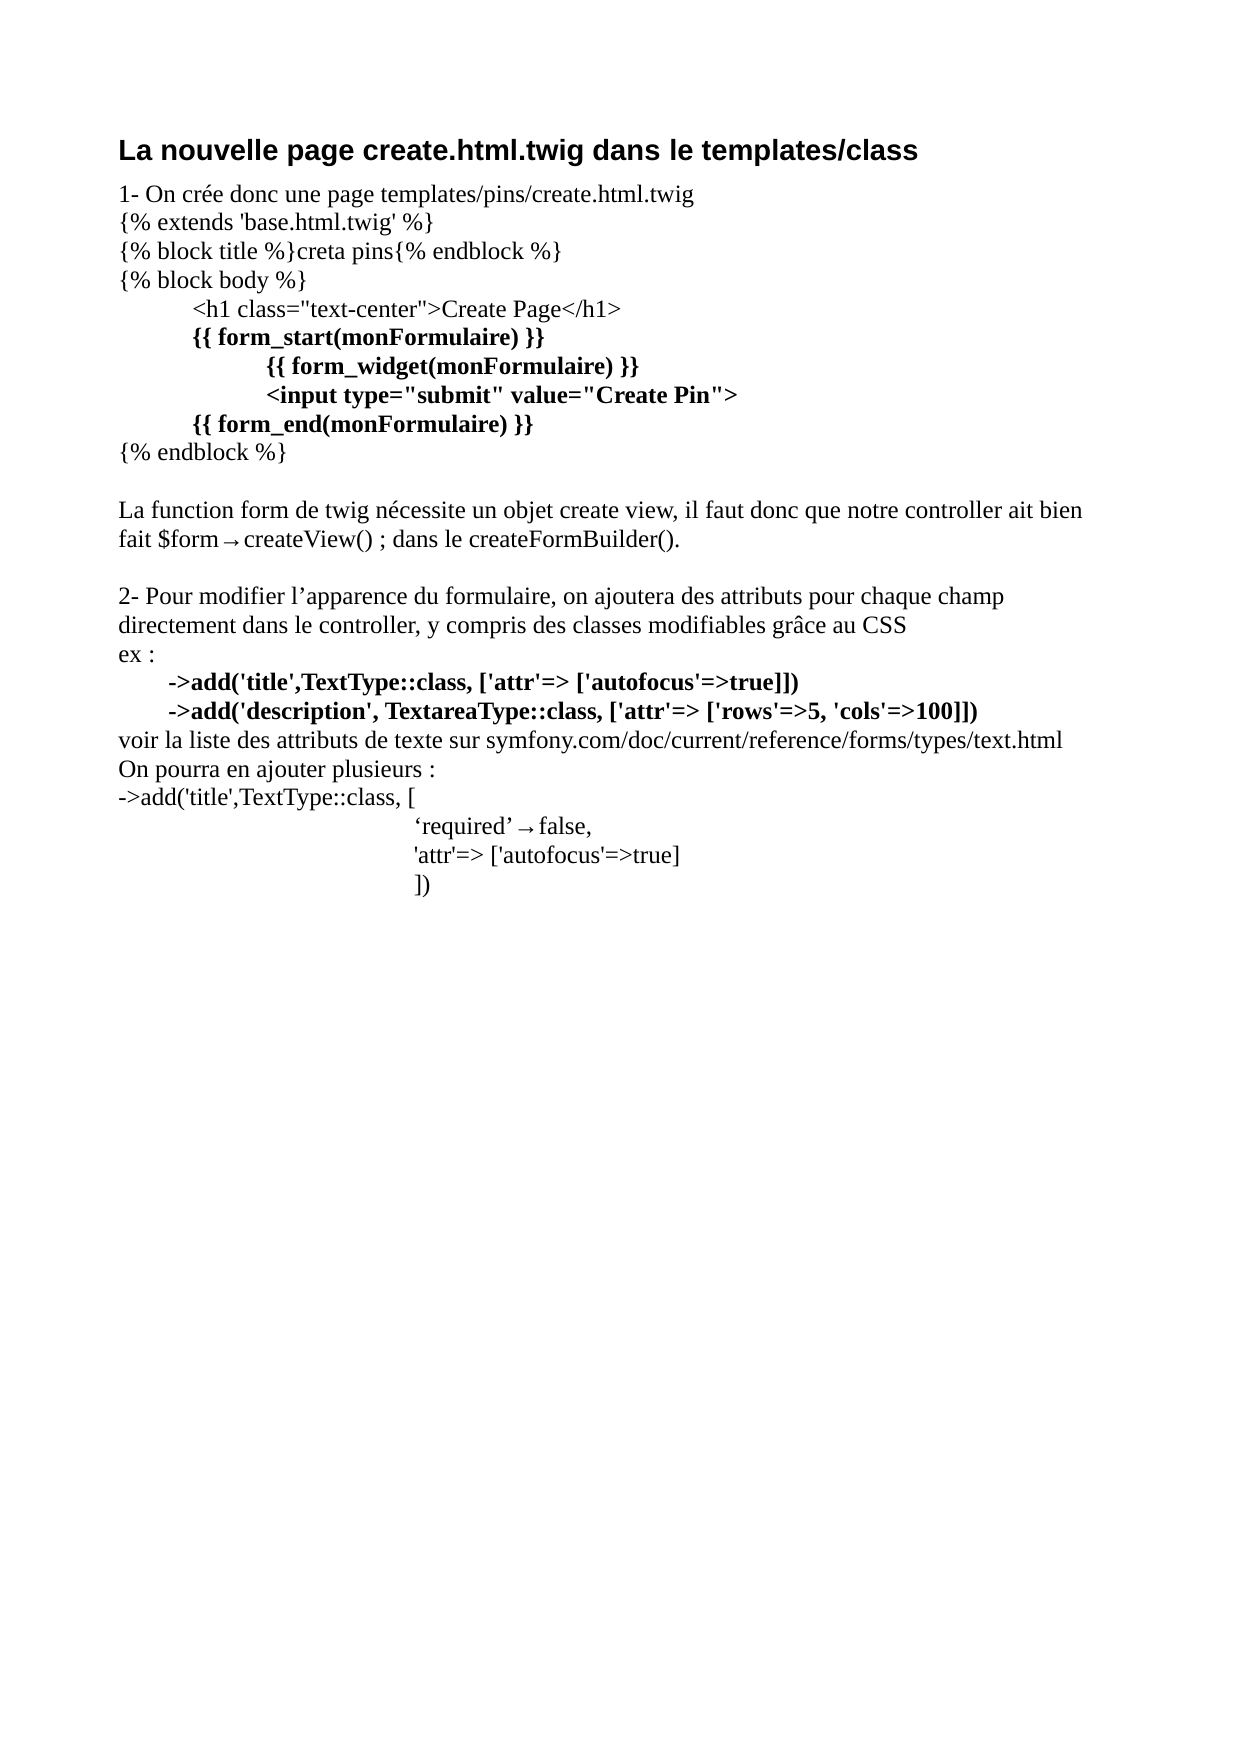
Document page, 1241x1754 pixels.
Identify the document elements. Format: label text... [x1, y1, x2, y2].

text {% endblock %} [118, 437, 1122, 466]
text {% extends 'base.html.twig' %} [118, 207, 1122, 236]
text 2- Pour modifier l’apparence du formulaire, on ajoutera des attributs pour chaque champ directement dans le controller, y compris des classes modifiables grâce au CSS [118, 581, 1122, 639]
text ->add('description', TextareaType::class, ['attr'=> ['rows'=>5, 'cols'=>100]]) [118, 696, 1122, 725]
subtitle La nouvelle page create.html.twig dans le templates/class [118, 133, 1122, 166]
text {% block title %}creta pins{% endblock %} [118, 236, 1122, 265]
text ex : [118, 639, 1122, 667]
text voir la liste des attributs de texte sur symfony.com/doc/current/reference/forms/types/text.html [118, 725, 1122, 754]
text ‘required’→false, [118, 811, 1122, 840]
text <h1 class="text-center">Create Page</h1> [118, 294, 1122, 322]
text {{ form_widget(monFormulaire) }} [118, 351, 1122, 380]
text {{ form_start(monFormulaire) }} [118, 322, 1122, 351]
text {% block body %} [118, 265, 1122, 294]
text 'attr'=> ['autofocus'=>true] [118, 840, 1122, 869]
text On pourra en ajouter plusieurs : [118, 754, 1122, 782]
text La function form de twig nécessite un objet create view, il faut donc que notre controller ait bien fait $form→createView() ; dans le createFormBuilder(). [118, 495, 1122, 552]
text ]) [118, 869, 1122, 897]
text {{ form_end(monFormulaire) }} [118, 409, 1122, 437]
text ->add('title',TextType::class, ['attr'=> ['autofocus'=>true]]) [118, 667, 1122, 696]
text ->add('title',TextType::class, [ [118, 782, 1122, 811]
text 1- On crée donc une page templates/pins/create.html.twig [118, 179, 1122, 207]
text <input type="submit" value="Create Pin"> [118, 380, 1122, 409]
